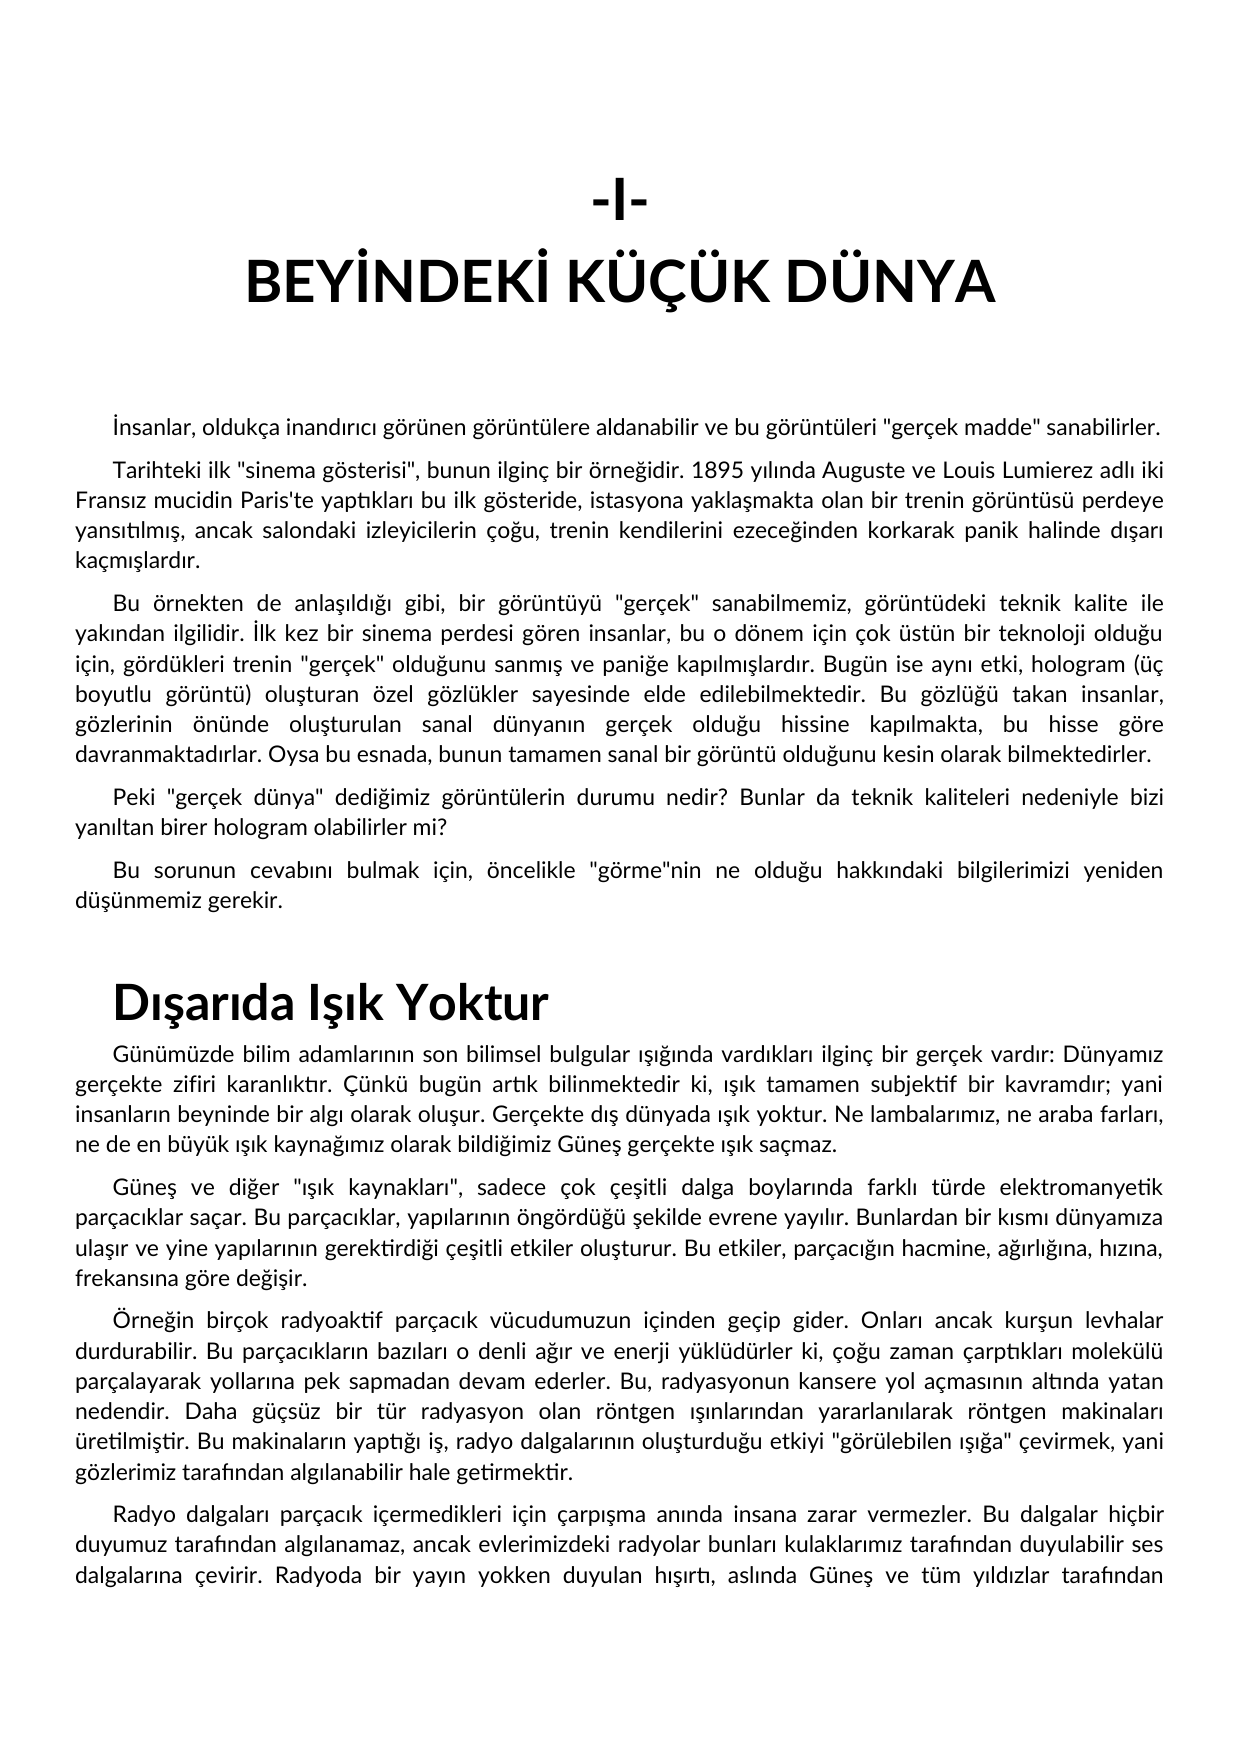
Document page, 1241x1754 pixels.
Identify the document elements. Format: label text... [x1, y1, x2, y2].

text Günümüzde bilim adamlarının son bilimsel bulgular ışığında vardıkları ilginç bir gerçek vardır: Dünyamız gerçekte zifiri karanlıktır. Çünkü bugün artık bilinmektedir ki, ışık tamamen subjektif bir kavramdır; yani insanların beyninde bir algı olarak oluşur. Gerçekte dış dünyada ışık yoktur. Ne lambalarımız, ne araba farları, ne de en büyük ışık kaynağımız olarak bildiğimiz Güneş gerçekte ışık saçmaz. [75, 1039, 1165, 1158]
text Güneş ve diğer "ışık kaynakları", sadece çok çeşitli dalga boylarında farklı türde elektromanyetik parçacıklar saçar. Bu parçacıklar, yapılarının öngördüğü şekilde evrene yayılır. Bunlardan bir kısmı dünyamıza ulaşır ve yine yapılarının gerektirdiği çeşitli etkiler oluşturur. Bu etkiler, parçacığın hacmine, ağırlığına, hızına, frekansına göre değişir. [75, 1173, 1165, 1291]
text Bu örnekten de anlaşıldığı gibi, bir görüntüyü "gerçek" sanabilmemiz, görüntüdeki teknik kalite ile yakından ilgilidir. İlk kez bir sinema perdesi gören insanlar, bu o dönem için çok üstün bir teknoloji olduğu için, gördükleri trenin "gerçek" olduğunu sanmış ve paniğe kapılmışlardır. Bugün ise aynı etki, hologram (üç boyutlu görüntü) oluşturan özel gözlükler sayesinde elde edilebilmektedir. Bu gözlüğü takan insanlar, gözlerinin önünde oluşturulan sanal dünyanın gerçek olduğu hissine kapılmakta, bu hisse göre davranmaktadırlar. Oysa bu esnada, bunun tamamen sanal bir görüntü olduğunu kesin olarak bilmektedirler. [75, 589, 1165, 767]
text Örneğin birçok radyoaktif parçacık vücudumuzun içinden geçip gider. Onları ancak kurşun levhalar durdurabilir. Bu parçacıkların bazıları o denli ağır ve enerji yüklüdürler ki, çoğu zaman çarptıkları molekülü parçalayarak yollarına pek sapmadan devam ederler. Bu, radyasyonun kansere yol açmasının altında yatan nedendir. Daha güçsüz bir tür radyasyon olan röntgen ışınlarından yararlanılarak röntgen makinaları üretilmiştir. Bu makinaların yaptığı iş, radyo dalgalarının oluşturduğu etkiyi "görülebilen ışığa" çevirmek, yani gözlerimiz tarafından algılanabilir hale getirmektir. [75, 1306, 1165, 1485]
text İnsanlar, oldukça inandırıcı görünen görüntülere aldanabilir ve bu görüntüleri "gerçek madde" sanabilirler. [75, 413, 1165, 440]
subtitle -I- [75, 162, 1165, 232]
subtitle BEYİNDEKİ KÜÇÜK DÜNYA [75, 245, 1165, 315]
text Radyo dalgaları parçacık içermedikleri için çarpışma anında insana zarar vermezler. Bu dalgalar hiçbir duyumuz tarafından algılanamaz, ancak evlerimizdeki radyolar bunları kulaklarımız tarafından duyulabilir ses dalgalarına çevirir. Radyoda bir yayın yokken duyulan hışırtı, aslında Güneş ve tüm yıldızlar tarafından [75, 1500, 1165, 1588]
text Peki "gerçek dünya" dediğimiz görüntülerin durumu nedir? Bunlar da teknik kaliteleri nedeniyle bizi yanıltan birer hologram olabilirler mi? [75, 783, 1165, 840]
text Bu sorunun cevabını bulmak için, öncelikle "görme"nin ne olduğu hakkındaki bilgilerimizi yeniden düşünmemiz gerekir. [75, 856, 1165, 913]
text Tarihteki ilk "sinema gösterisi", bunun ilginç bir örneğidir. 1895 yılında Auguste ve Louis Lumierez adlı iki Fransız mucidin Paris'te yaptıkları bu ilk gösteride, istasyona yaklaşmakta olan bir trenin görüntüsü perdeye yansıtılmış, ancak salondaki izleyicilerin çoğu, trenin kendilerini ezeceğinden korkarak panik halinde dışarı kaçmışlardır. [75, 456, 1165, 574]
subtitle Dışarıda Işık Yoktur [112, 971, 1165, 1031]
